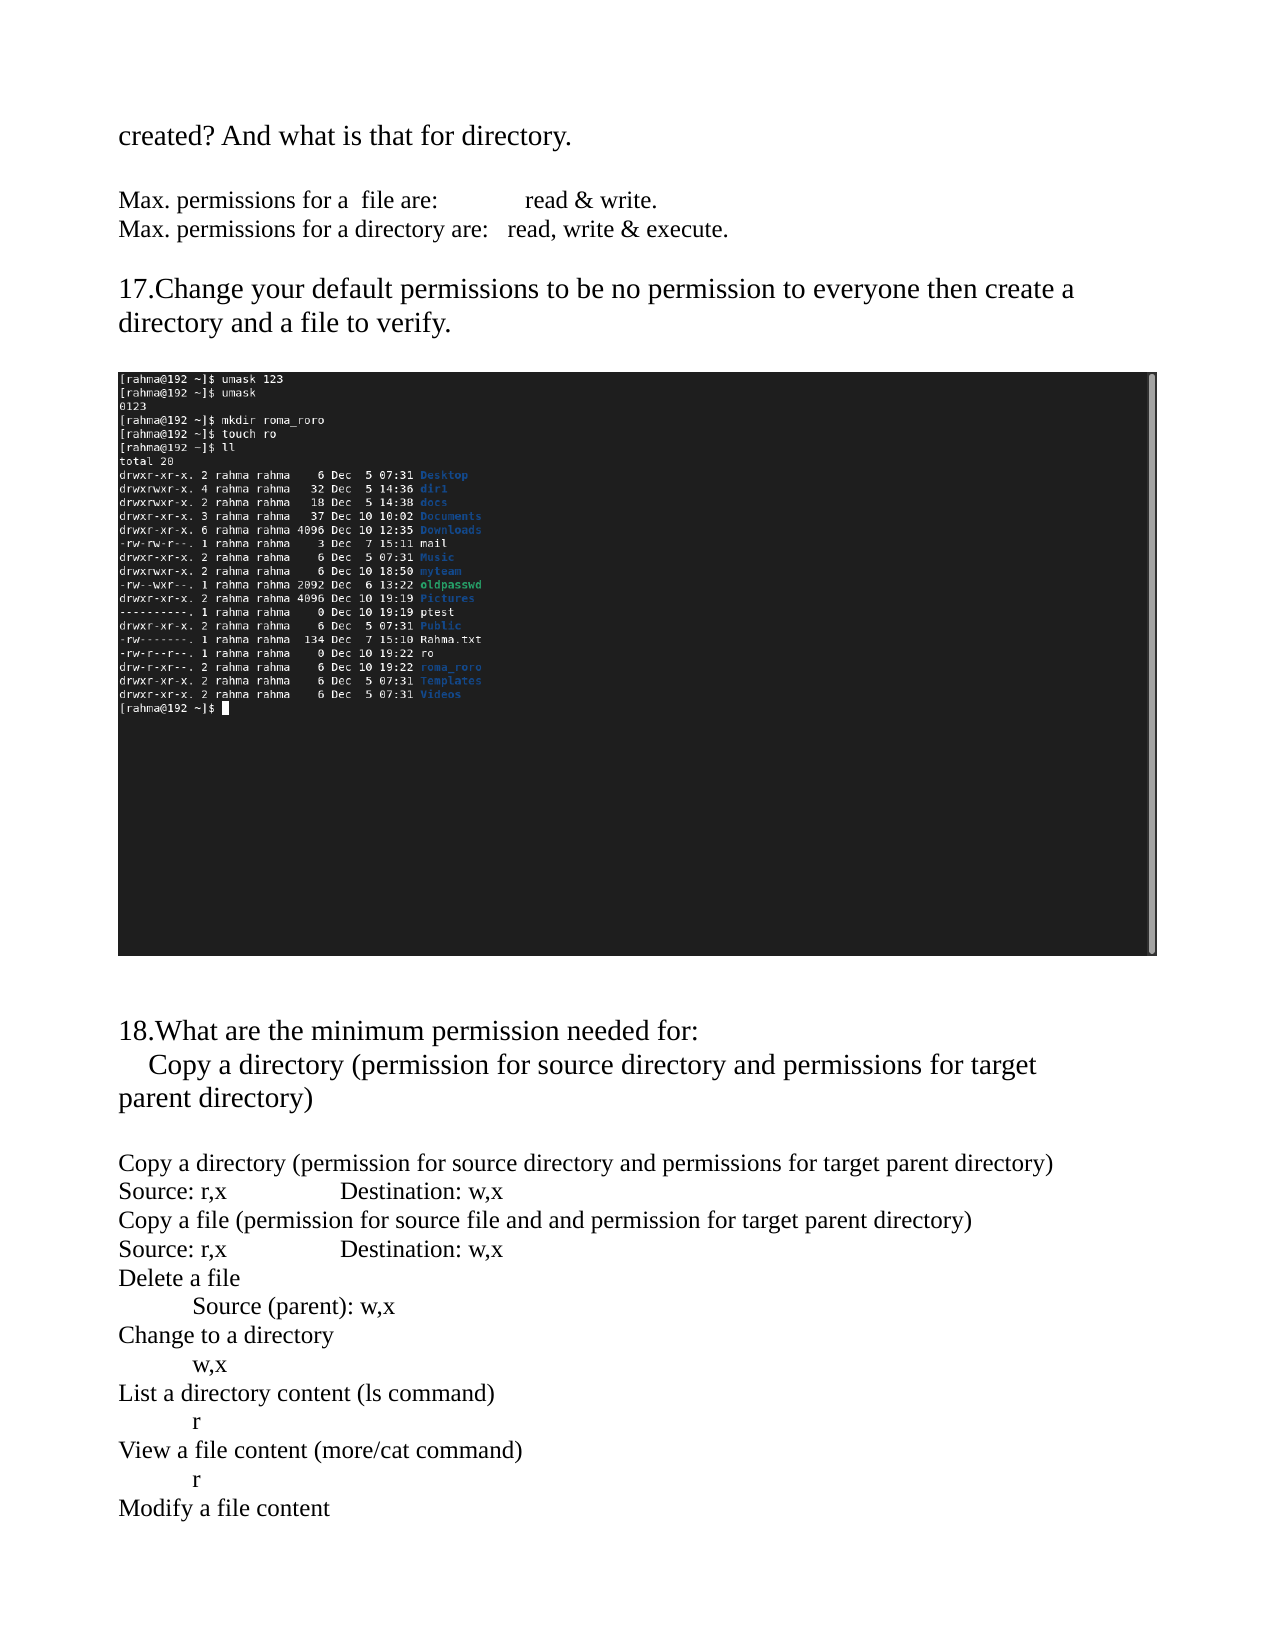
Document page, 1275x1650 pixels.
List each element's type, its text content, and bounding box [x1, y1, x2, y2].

text r [118, 1406, 1157, 1435]
text Modify a file content [118, 1493, 1157, 1521]
text directory and a file to verify. [118, 305, 1157, 338]
text  Copy a directory (permission for source directory and permissions for target [118, 1047, 1157, 1081]
text Change to a directory [118, 1320, 1157, 1349]
text List a directory content (ls command) [118, 1378, 1157, 1406]
text Source: r,x Destination: w,x [118, 1234, 1157, 1263]
text Max. permissions for a directory are: read, write & execute. [118, 214, 1157, 243]
text 18.What are the minimum permission needed for: [118, 1013, 1157, 1047]
text Copy a file (permission for source file and and permission for target parent directory) [118, 1205, 1157, 1234]
text Copy a directory (permission for source directory and permissions for target parent directory) [118, 1148, 1157, 1176]
text Delete a file [118, 1263, 1157, 1291]
text r [118, 1464, 1157, 1493]
text View a file content (more/cat command) [118, 1435, 1157, 1464]
text parent directory) [118, 1081, 1157, 1114]
text Source: r,x Destination: w,x [118, 1176, 1157, 1205]
picture [118, 372, 1157, 956]
text Source (parent): w,x [118, 1291, 1157, 1320]
text 17.Change your default permissions to be no permission to everyone then create a [118, 271, 1157, 305]
text  [118, 1114, 1157, 1148]
text w,x [118, 1349, 1157, 1378]
text created? And what is that for directory. [118, 118, 1157, 152]
text Max. permissions for a file are: read & write. [118, 185, 1157, 214]
